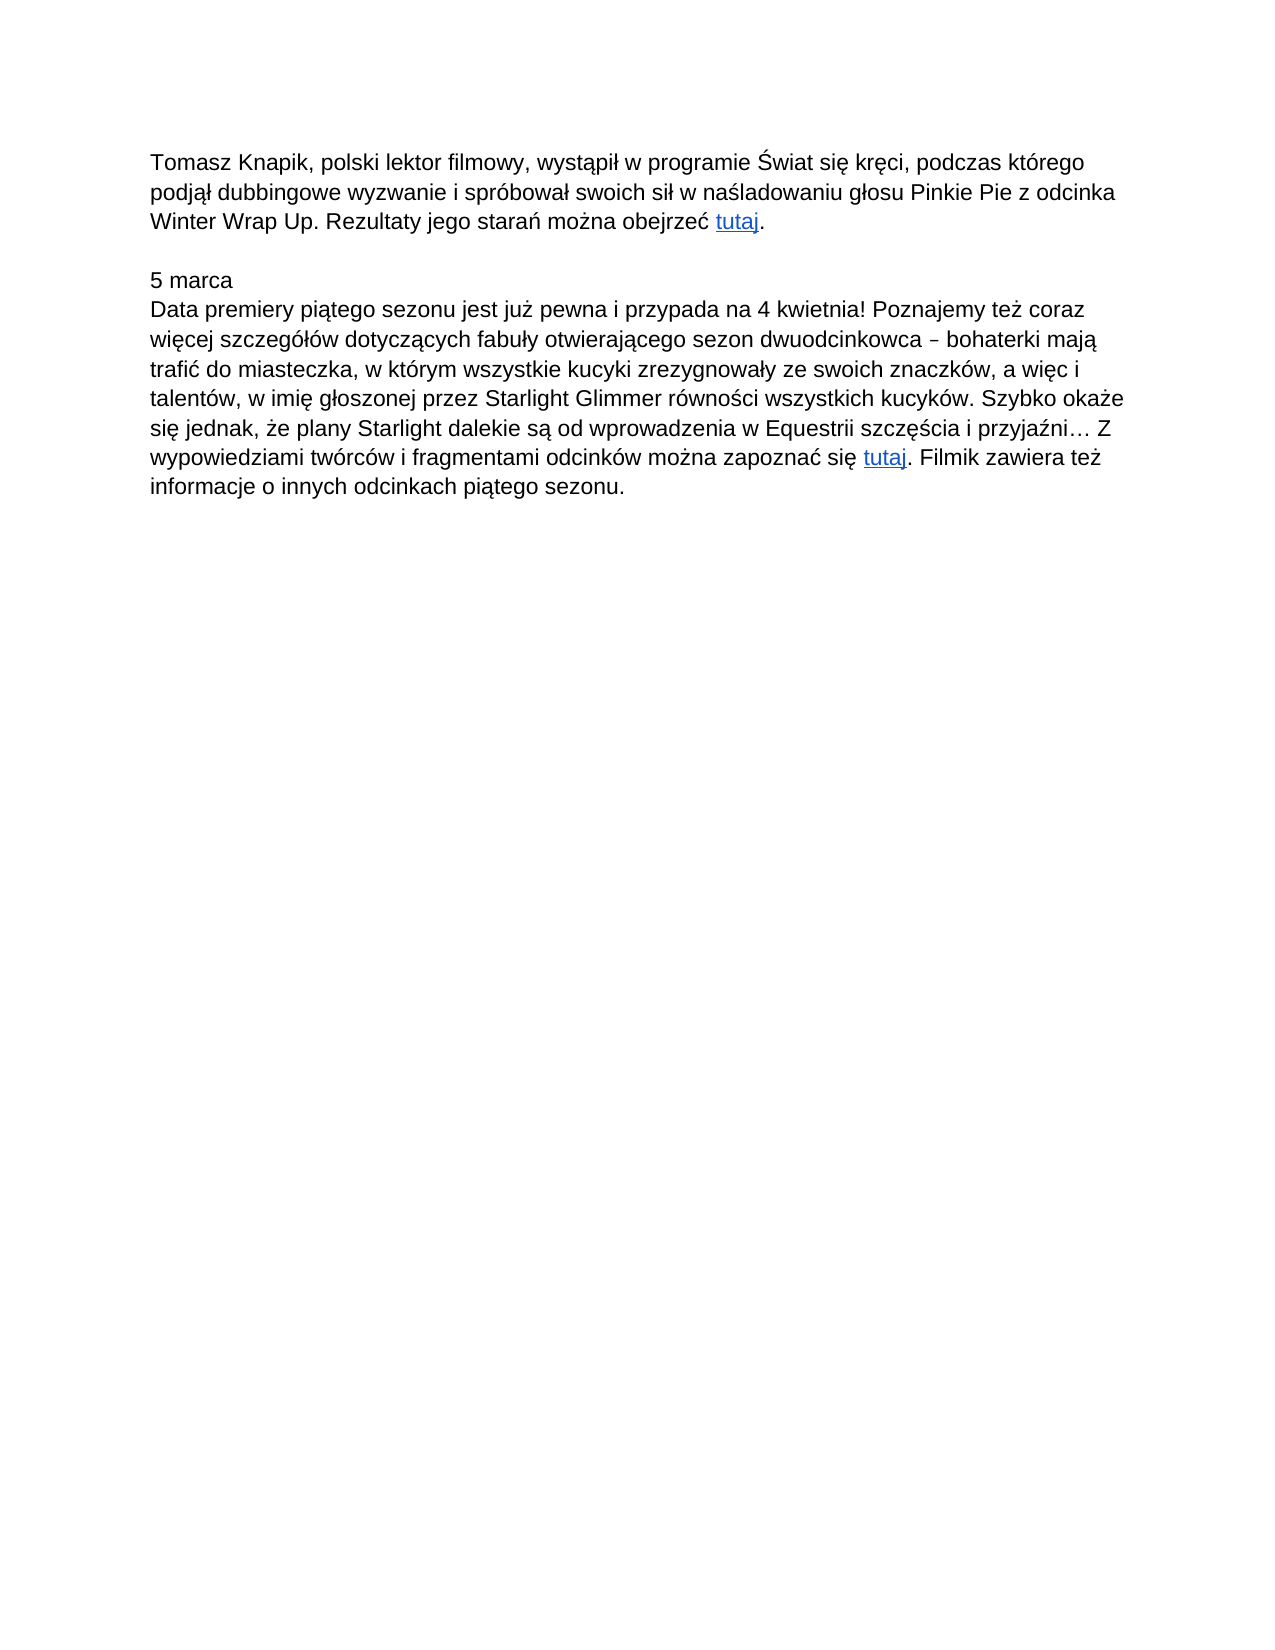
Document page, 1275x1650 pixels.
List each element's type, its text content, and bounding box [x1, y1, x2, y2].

text Data premiery piątego sezonu jest już pewna i przypada na 4 kwietnia! Poznajemy też coraz więcej szczegółów dotyczących fabuły otwierającego sezon dwuodcinkowca – bohaterki mają trafić do miasteczka, w którym wszystkie kucyki zrezygnowały ze swoich znaczków, a więc i talentów, w imię głoszonej przez Starlight Glimmer równości wszystkich kucyków. Szybko okaże się jednak, że plany Starlight dalekie są od wprowadzenia w Equestrii szczęścia i przyjaźni… Z wypowiedziami twórców i fragmentami odcinków można zapoznać się tutaj. Filmik zawiera też informacje o innych odcinkach piątego sezonu. [150, 297, 1125, 499]
text Tomasz Knapik, polski lektor filmowy, wystąpił w programie Świat się kręci, podczas którego podjął dubbingowe wyzwanie i spróbował swoich sił w naśladowaniu głosu Pinkie Pie z odcinka Winter Wrap Up. Rezultaty jego starań można obejrzeć tutaj. [150, 150, 1125, 234]
text 5 marca [150, 267, 1125, 293]
